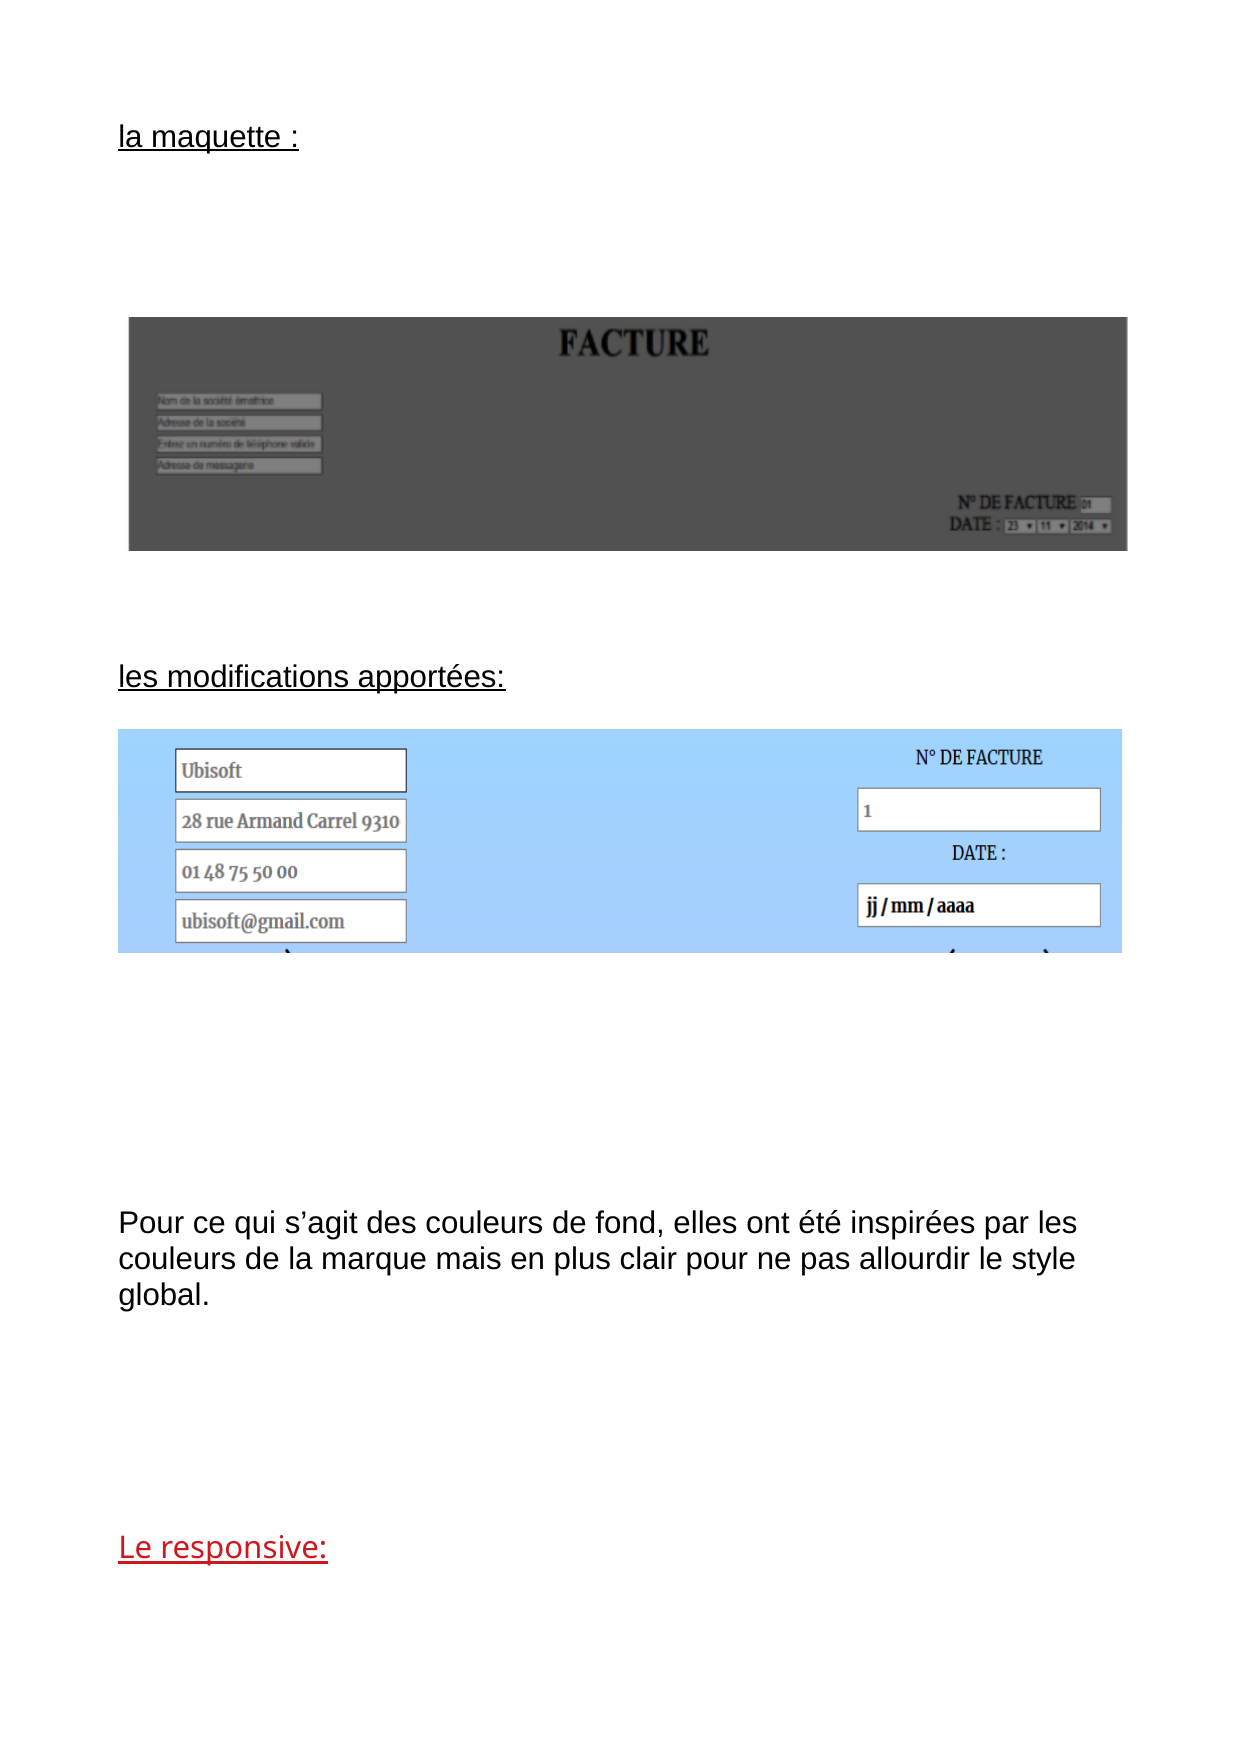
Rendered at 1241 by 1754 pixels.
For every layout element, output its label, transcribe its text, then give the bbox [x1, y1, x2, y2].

text la maquette : [118, 118, 1122, 154]
text les modifications apportées: [118, 658, 1122, 694]
picture [126, 317, 1131, 551]
text Pour ce qui s’agit des couleurs de fond, elles ont été inspirées par les couleurs de la marque mais en plus clair pour ne pas allourdir le style global. [118, 1204, 1122, 1312]
text Le responsive: [118, 1525, 1122, 1568]
picture [118, 729, 1123, 953]
